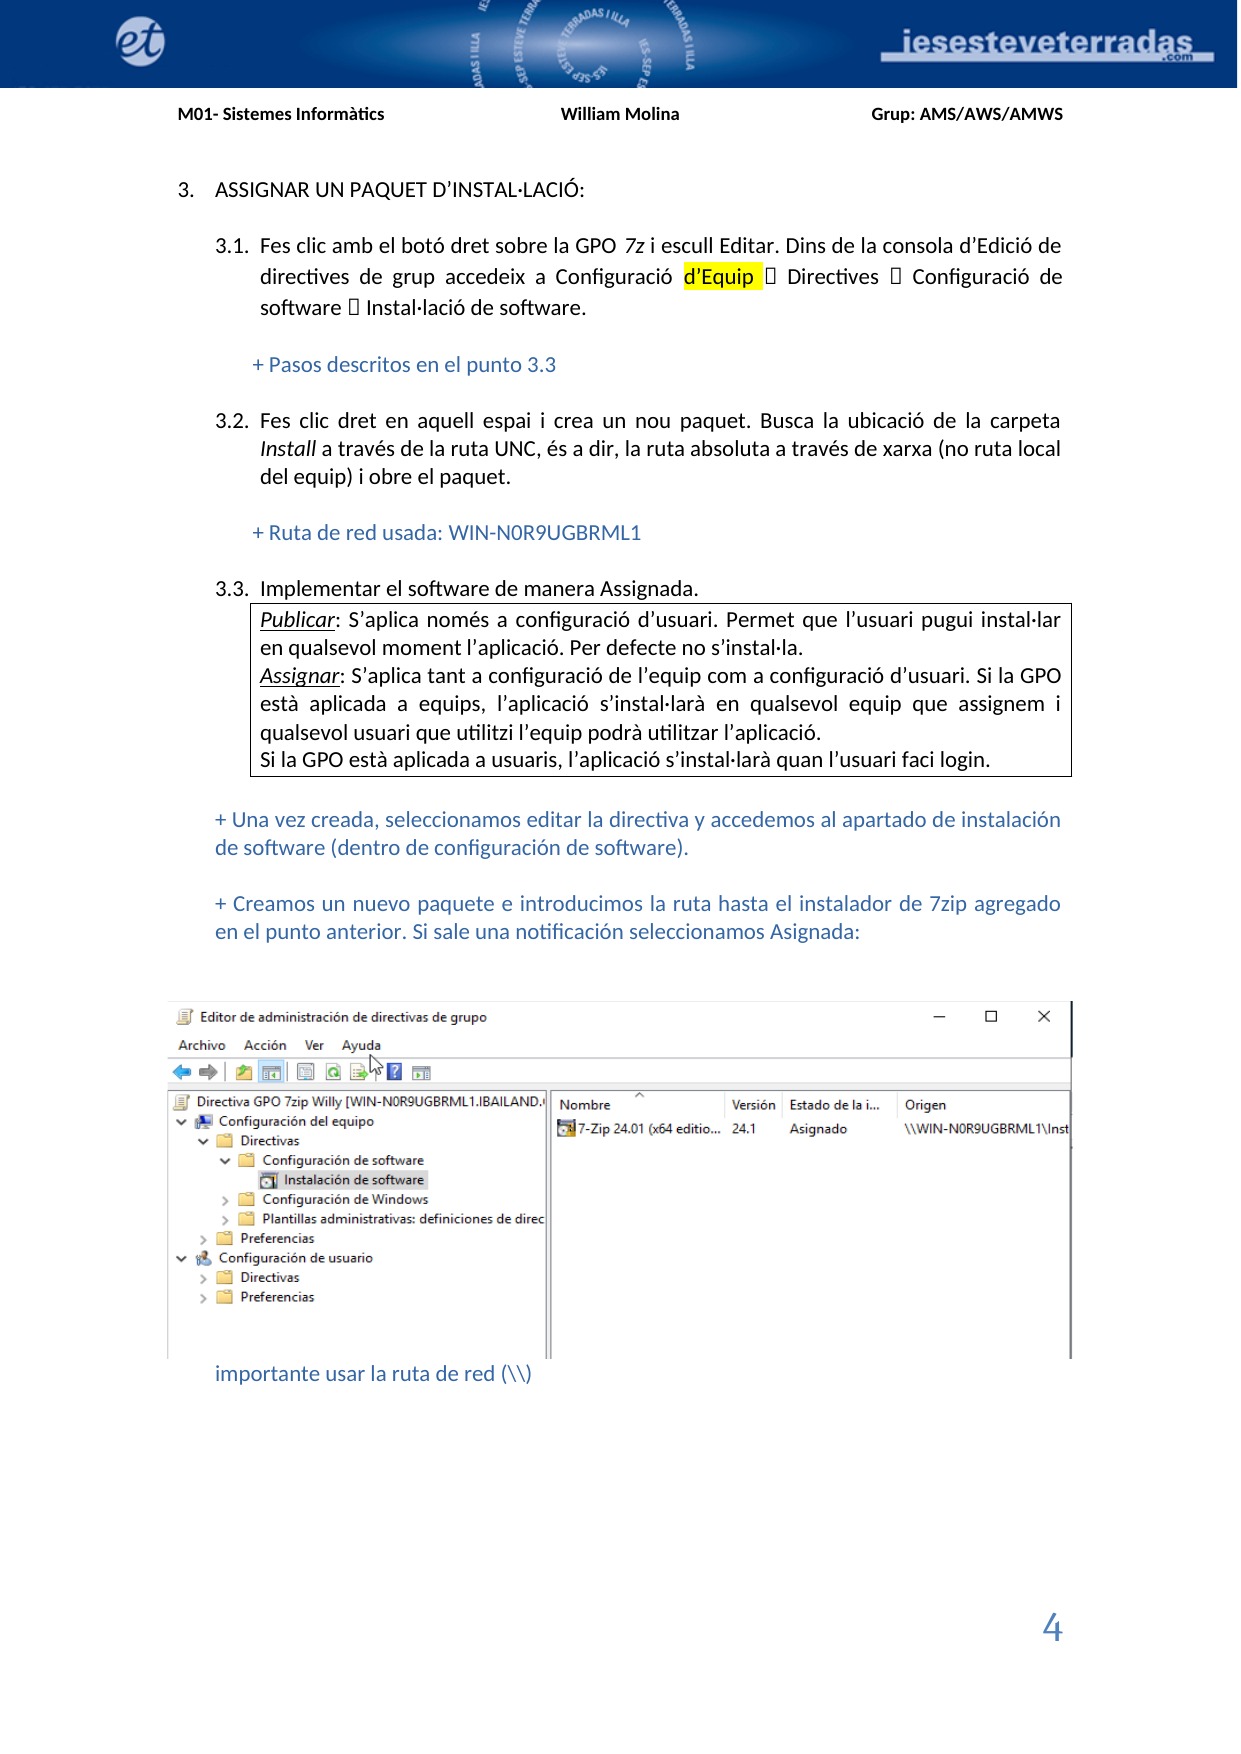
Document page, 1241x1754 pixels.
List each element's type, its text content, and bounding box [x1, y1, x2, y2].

list Implementar el software de manera Assignada. [215, 574, 1063, 602]
list ASSIGNAR UN PAQUET D’INSTAL·LACIÓ: [177, 176, 1063, 204]
list Si la GPO està aplicada a usuaris, l’aplicació s’instal·larà quan l’usuari faci login. [251, 742, 1071, 776]
list + Ruta de red usada: WIN-N0R9UGBRML1 [252, 518, 1063, 546]
list importante usar la ruta de red (\\) [215, 1359, 1063, 1387]
list + Una vez creada, seleccionamos editar la directiva y accedemos al apartado de instalación de software (dentro de configuración de software). [215, 805, 1063, 861]
list + Pasos descritos en el punto 3.3 [252, 350, 1063, 378]
picture [0, 0, 1238, 88]
picture [167, 1001, 1073, 1359]
list Publicar: S’aplica només a configuració d’usuari. Permet que l’usuari pugui instal·lar en qualsevol moment l’aplicació. Per defecte no s’instal·la. [251, 604, 1071, 658]
list + Creamos un nuevo paquete e introducimos la ruta hasta el instalador de 7zip agregado en el punto anterior. Si sale una notificación seleccionamos Asignada: [215, 889, 1063, 945]
list Fes clic dret en aquell espai i crea un nou paquet. Busca la ubicació de la carpeta Install a través de la ruta UNC, és a dir, la ruta absoluta a través de xarxa (no ruta local del equip) i obre el paquet. [215, 406, 1063, 490]
list Fes clic amb el botó dret sobre la GPO 7z i escull Editar. Dins de la consola d’Edició de directives de grup accedeix a Configuració d’Equip  Directives  Configuració de software  Instal·lació de software. [215, 232, 1063, 322]
list Assignar: S’aplica tant a configuració de l’equip com a configuració d’usuari. Si la GPO està aplicada a equips, l’aplicació s’instal·larà en qualsevol equip que assignem i qualsevol usuari que utilitzi l’equip podrà utilitzar l’aplicació. [251, 658, 1071, 742]
